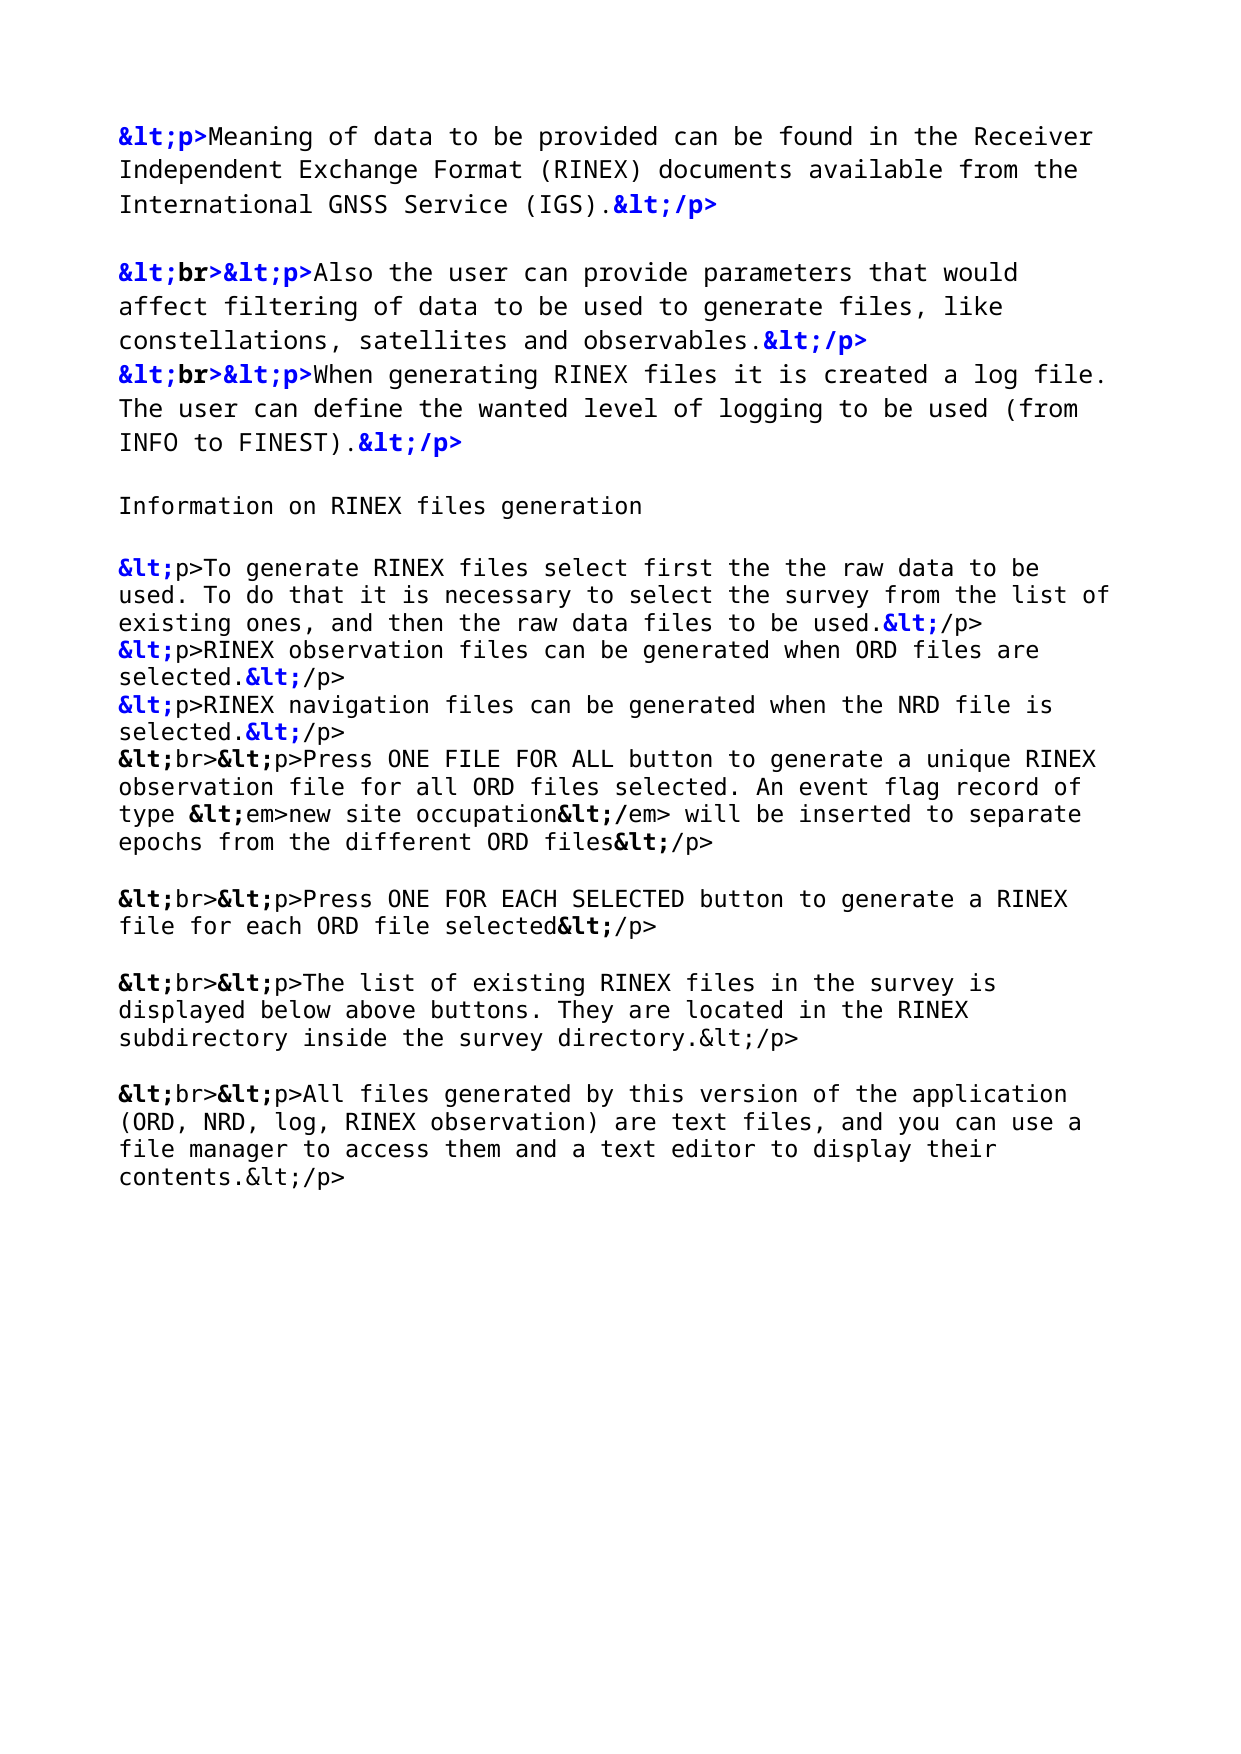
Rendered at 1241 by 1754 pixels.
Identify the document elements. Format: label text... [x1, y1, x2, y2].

text &lt;br>&lt;p>When generating RINEX files it is created a log file. The user can define the wanted level of logging to be used (from INFO to FINEST).&lt;/p> [118, 357, 1122, 459]
text &lt;p>RINEX observation files can be generated when ORD files are selected.&lt;/p> [118, 636, 1122, 691]
text &lt;br>&lt;p>Press ONE FILE FOR ALL button to generate a unique RINEX observation file for all ORD files selected. An event flag record of type &lt;em>new site occupation&lt;/em> will be inserted to separate epochs from the different ORD files&lt;/p> [118, 746, 1122, 856]
text &lt;br>&lt;p>The list of existing RINEX files in the survey is displayed below above buttons. They are located in the RINEX subdirectory inside the survey directory.&lt;/p> [118, 969, 1122, 1052]
text &lt;br>&lt;p>Press ONE FOR EACH SELECTED button to generate a RINEX file for each ORD file selected&lt;/p> [118, 885, 1122, 940]
text Information on RINEX files generation [118, 493, 1122, 520]
text &lt;p>RINEX navigation files can be generated when the NRD file is selected.&lt;/p> [118, 691, 1122, 746]
text &lt;br>&lt;p>Also the user can provide parameters that would affect filtering of data to be used to generate files, like constellations, satellites and observables.&lt;/p> [118, 254, 1122, 357]
text &lt;p>Meaning of data to be provided can be found in the Receiver Independent Exchange Format (RINEX) documents available from the International GNSS Service (IGS).&lt;/p> [118, 118, 1122, 220]
text &lt;br>&lt;p>All files generated by this version of the application (ORD, NRD, log, RINEX observation) are text files, and you can use a file manager to access them and a text editor to display their contents.&lt;/p> [118, 1081, 1122, 1191]
text &lt;p>To generate RINEX files select first the the raw data to be used. To do that it is necessary to select the survey from the list of existing ones, and then the raw data files to be used.&lt;/p> [118, 554, 1122, 636]
